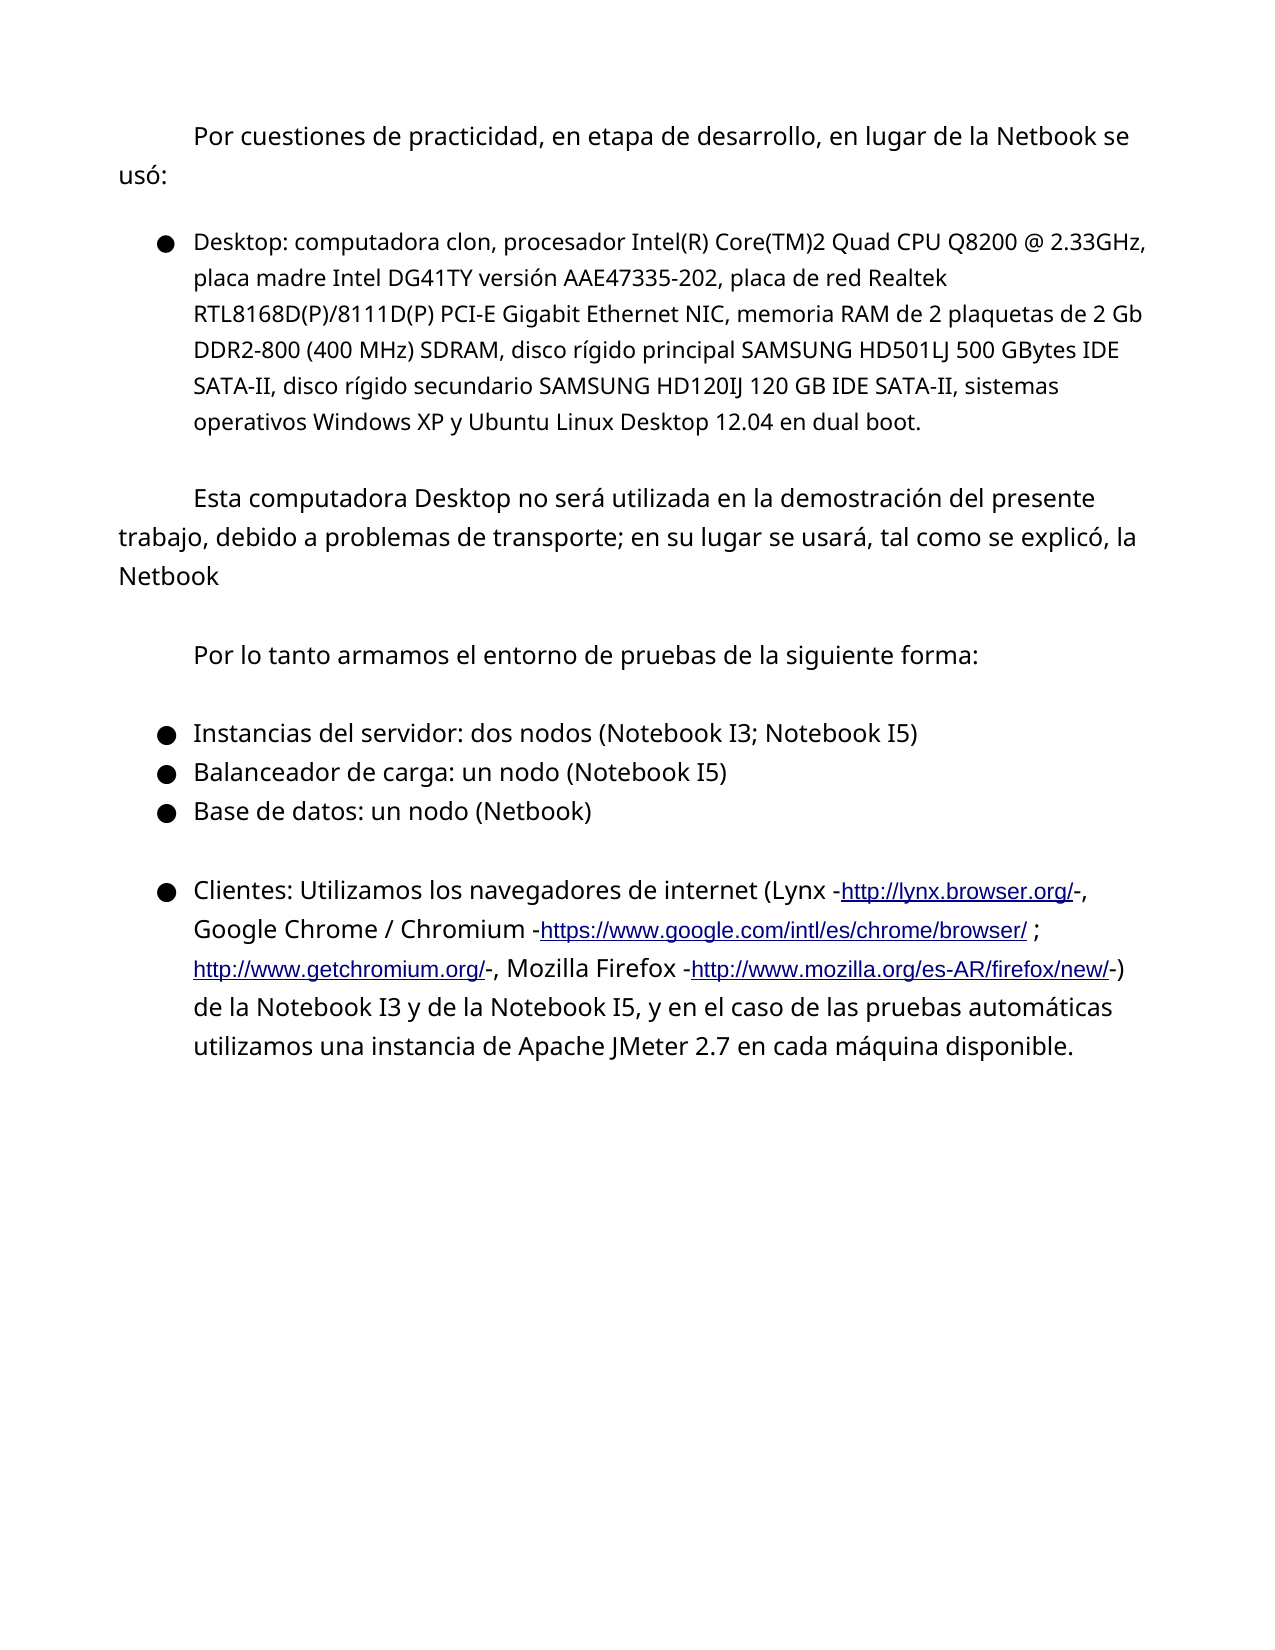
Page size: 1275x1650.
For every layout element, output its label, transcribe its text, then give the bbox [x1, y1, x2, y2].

list Instancias del servidor: dos nodos (Notebook I3; Notebook I5) [156, 716, 1157, 750]
list Clientes: Utilizamos los navegadores de internet (Lynx -http://lynx.browser.org/-, Google Chrome / Chromium -https://www.google.com/intl/es/chrome/browser/ ; http://www.getchromium.org/-, Mozilla Firefox -http://www.mozilla.org/es-AR/firefox/new/-) de la Notebook I3 y de la Notebook I5, y en el caso de las pruebas automáticas utilizamos una instancia de Apache JMeter 2.7 en cada máquina disponible. [156, 872, 1157, 1063]
text Por lo tanto armamos el entorno de pruebas de la siguiente forma: [118, 637, 1157, 671]
text Por cuestiones de practicidad, en etapa de desarrollo, en lugar de la Netbook se usó: [118, 118, 1157, 191]
list Desktop: computadora clon, procesador Intel(R) Core(TM)2 Quad CPU Q8200 @ 2.33GHz, placa madre Intel DG41TY versión AAE47335-202, placa de red Realtek RTL8168D(P)/8111D(P) PCI-E Gigabit Ethernet NIC, memoria RAM de 2 plaquetas de 2 Gb DDR2-800 (400 MHz) SDRAM, disco rígido principal SAMSUNG HD501LJ 500 GBytes IDE SATA-II, disco rígido secundario SAMSUNG HD120IJ 120 GB IDE SATA-II, sistemas operativos Windows XP y Ubuntu Linux Desktop 12.04 en dual boot. [156, 226, 1157, 437]
list Balanceador de carga: un nodo (Notebook I5) [156, 755, 1157, 789]
text Esta computadora Desktop no será utilizada en la demostración del presente trabajo, debido a problemas de transporte; en su lugar se usará, tal como se explicó, la Netbook [118, 481, 1157, 593]
list Base de datos: un nodo (Netbook) [156, 794, 1157, 867]
